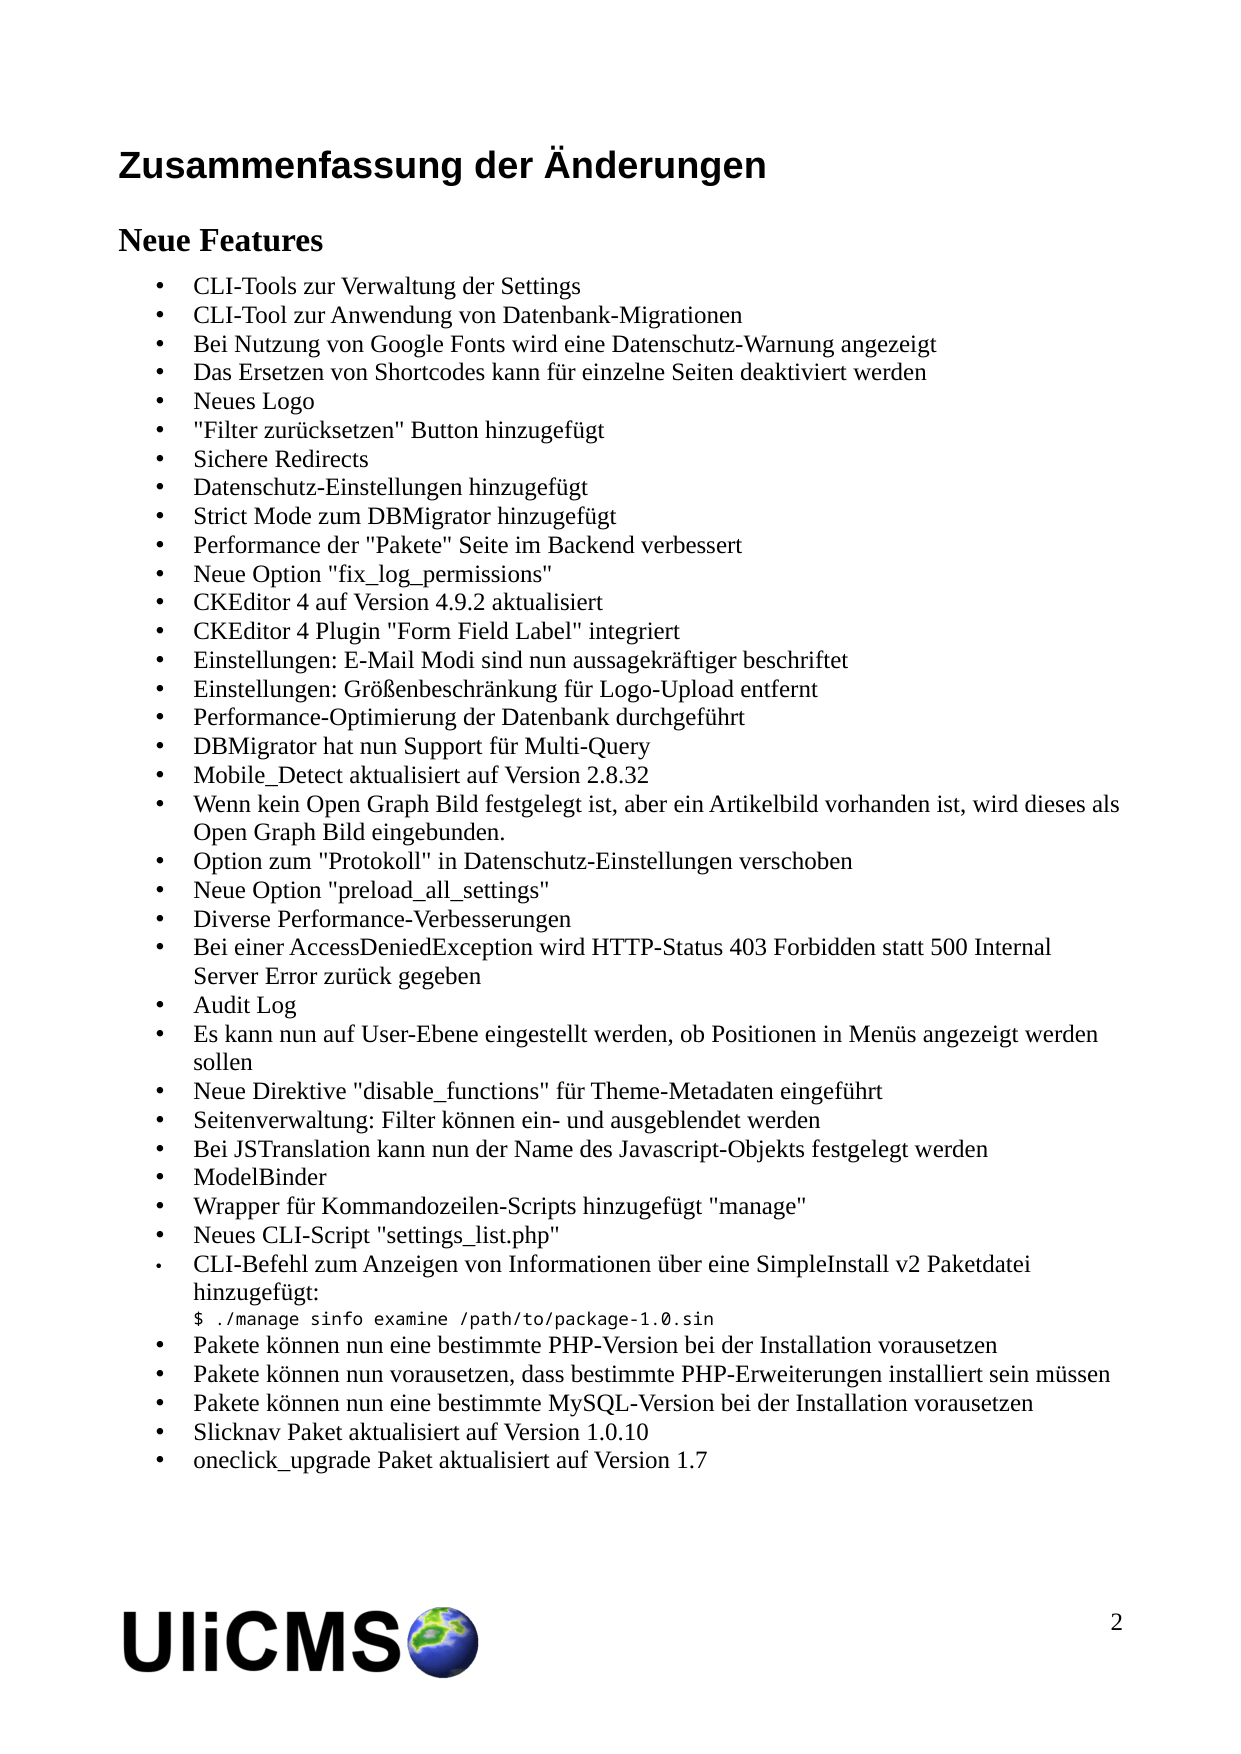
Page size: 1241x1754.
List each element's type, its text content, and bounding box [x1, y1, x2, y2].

list Diverse Performance-Verbesserungen [156, 904, 1123, 932]
list Bei Nutzung von Google Fonts wird eine Datenschutz-Warnung angezeigt [156, 329, 1123, 357]
list Es kann nun auf User-Ebene eingestellt werden, ob Positionen in Menüs angezeigt werden sollen [156, 1019, 1123, 1076]
list CLI-Tools zur Verwaltung der Settings [156, 271, 1123, 300]
list Bei einer AccessDeniedException wird HTTP-Status 403 Forbidden statt 500 Internal Server Error zurück gegeben [156, 932, 1123, 990]
picture [118, 1607, 479, 1681]
list CLI-Tool zur Anwendung von Datenbank-Migrationen [156, 300, 1123, 329]
list oneclick_upgrade Paket aktualisiert auf Version 1.7 [156, 1445, 1123, 1474]
list Das Ersetzen von Shortcodes kann für einzelne Seiten deaktiviert werden [156, 357, 1123, 386]
list Performance-Optimierung der Datenbank durchgeführt [156, 702, 1123, 731]
list Neue Direktive "disable_functions" für Theme-Metadaten eingeführt [156, 1076, 1123, 1105]
list Neues CLI-Script "settings_list.php" [156, 1220, 1123, 1249]
list Seitenverwaltung: Filter können ein- und ausgeblendet werden [156, 1105, 1123, 1134]
list Einstellungen: Größenbeschränkung für Logo-Upload entfernt [156, 674, 1123, 702]
list Strict Mode zum DBMigrator hinzugefügt [156, 501, 1123, 530]
list DBMigrator hat nun Support für Multi-Query [156, 731, 1123, 760]
list Audit Log [156, 990, 1123, 1019]
list ModelBinder [156, 1162, 1123, 1191]
list Neues Logo [156, 386, 1123, 415]
list Performance der "Pakete" Seite im Backend verbessert [156, 530, 1123, 559]
list Pakete können nun eine bestimmte MySQL-Version bei der Installation vorausetzen [156, 1388, 1123, 1417]
list Slicknav Paket aktualisiert auf Version 1.0.10 [156, 1417, 1123, 1445]
list "Filter zurücksetzen" Button hinzugefügt [156, 415, 1123, 444]
list Einstellungen: E-Mail Modi sind nun aussagekräftiger beschriftet [156, 645, 1123, 674]
list Option zum "Protokoll" in Datenschutz-Einstellungen verschoben [156, 846, 1123, 875]
list Pakete können nun vorausetzen, dass bestimmte PHP-Erweiterungen installiert sein müssen [156, 1359, 1123, 1388]
list Mobile_Detect aktualisiert auf Version 2.8.32 [156, 760, 1123, 789]
list Pakete können nun eine bestimmte PHP-Version bei der Installation vorausetzen [156, 1330, 1123, 1359]
list CKEditor 4 Plugin "Form Field Label" integriert [156, 616, 1123, 645]
list Bei JSTranslation kann nun der Name des Javascript-Objekts festgelegt werden [156, 1134, 1123, 1162]
list Neue Option "fix_log_permissions" [156, 559, 1123, 587]
list Sichere Redirects [156, 444, 1123, 472]
subtitle Neue Features [118, 220, 1123, 259]
list Datenschutz-Einstellungen hinzugefügt [156, 472, 1123, 501]
list Wenn kein Open Graph Bild festgelegt ist, aber ein Artikelbild vorhanden ist, wird dieses als Open Graph Bild eingebunden. [156, 789, 1123, 846]
list Wrapper für Kommandozeilen-Scripts hinzugefügt "manage" [156, 1191, 1123, 1220]
list CLI-Befehl zum Anzeigen von Informationen über eine SimpleInstall v2 Paketdatei hinzugefügt: $ ./manage sinfo examine /path/to/package-1.0.sin [156, 1249, 1123, 1330]
list CKEditor 4 auf Version 4.9.2 aktualisiert [156, 587, 1123, 616]
list Neue Option "preload_all_settings" [156, 875, 1123, 904]
